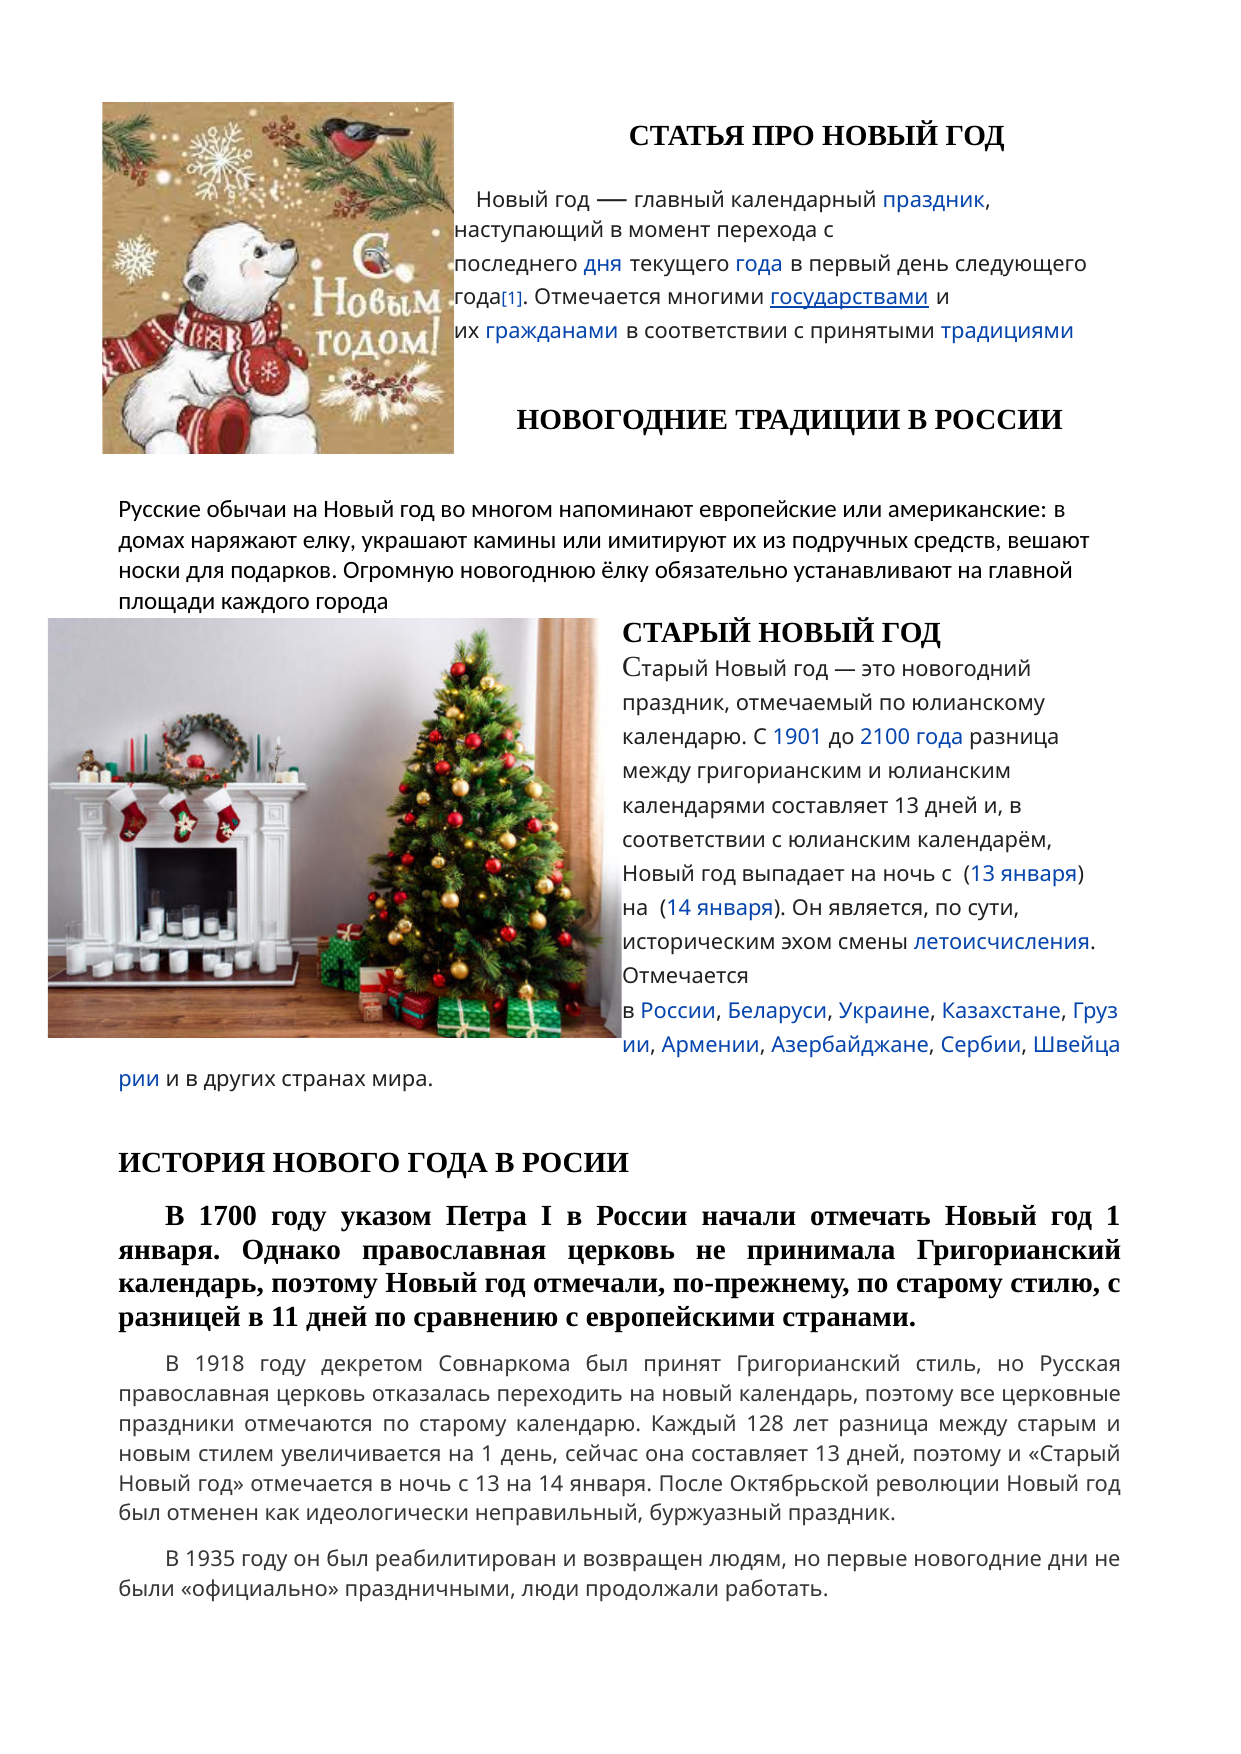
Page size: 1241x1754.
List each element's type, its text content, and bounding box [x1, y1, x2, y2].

text СТАТЬЯ ПРО НОВЫЙ ГОД [454, 118, 1122, 152]
text Русские обычаи на Новый год во многом напоминают европейские или американские: в домах наряжают елку, украшают камины или имитируют их из подручных средств, вешают носки для подарков. Огромную новогоднюю ёлку обязательно устанавливают на главной площади каждого города [118, 493, 1122, 616]
picture [102, 102, 454, 454]
text ИСТОРИЯ НОВОГО ГОДА В РОСИИ [118, 1112, 1122, 1179]
text В 1918 году декретом Совнаркома был принят Григорианский стиль, но Русская православная церковь отказалась переходить на новый календарь, поэтому все церковные праздники отмечаются по старому календарю. Каждый 128 лет разница между старым и новым стилем увеличивается на 1 день, сейчас она составляет 13 дней, поэтому и «Старый Новый год» отмечается в ночь с 13 на 14 января. После Октябрьской революции Новый год был отменен как идеологически неправильный, буржуазный праздник. [118, 1348, 1122, 1527]
text В 1935 году он был реабилитирован и возвращен людям, но первые новогодние дни не были «официально» праздничными, люди продолжали работать. [118, 1543, 1122, 1602]
picture [47, 618, 622, 1038]
text Новый год — главный календарный праздник, наступающий в момент перехода с последнего дня текущего года в первый день следующего года[1]. Отмечается многими государствами и их гражданами в соответствии с принятыми традициями [454, 180, 1122, 345]
text В 1700 году указом Петра I в России начали отмечать Новый год 1 января. Однако православная церковь не принимала Григорианский календарь, поэтому Новый год отмечали, по-прежнему, по старому стилю, с разницей в 11 дней по сравнению с европейскими странами. [118, 1198, 1122, 1333]
text СТАРЫЙ НОВЫЙ ГОД [118, 616, 1122, 649]
text Старый Новый год — это новогодний праздник, отмечаемый по юлианскому календарю. С 1901 до 2100 года разница между григорианским и юлианским календарями составляет 13 дней и, в соответствии с юлианским календарём, Новый год выпадает на ночь с (13 января) на (14 января). Он является, по сути, историческим эхом смены летоисчисления. Отмечается в России, Беларуси, Украине, Казахстане, Грузии, Армении, Азербайджане, Сербии, Швейцарии и в других странах мира. [118, 649, 1122, 1093]
text НОВОГОДНИЕ ТРАДИЦИИ В РОССИИ [454, 402, 1122, 436]
